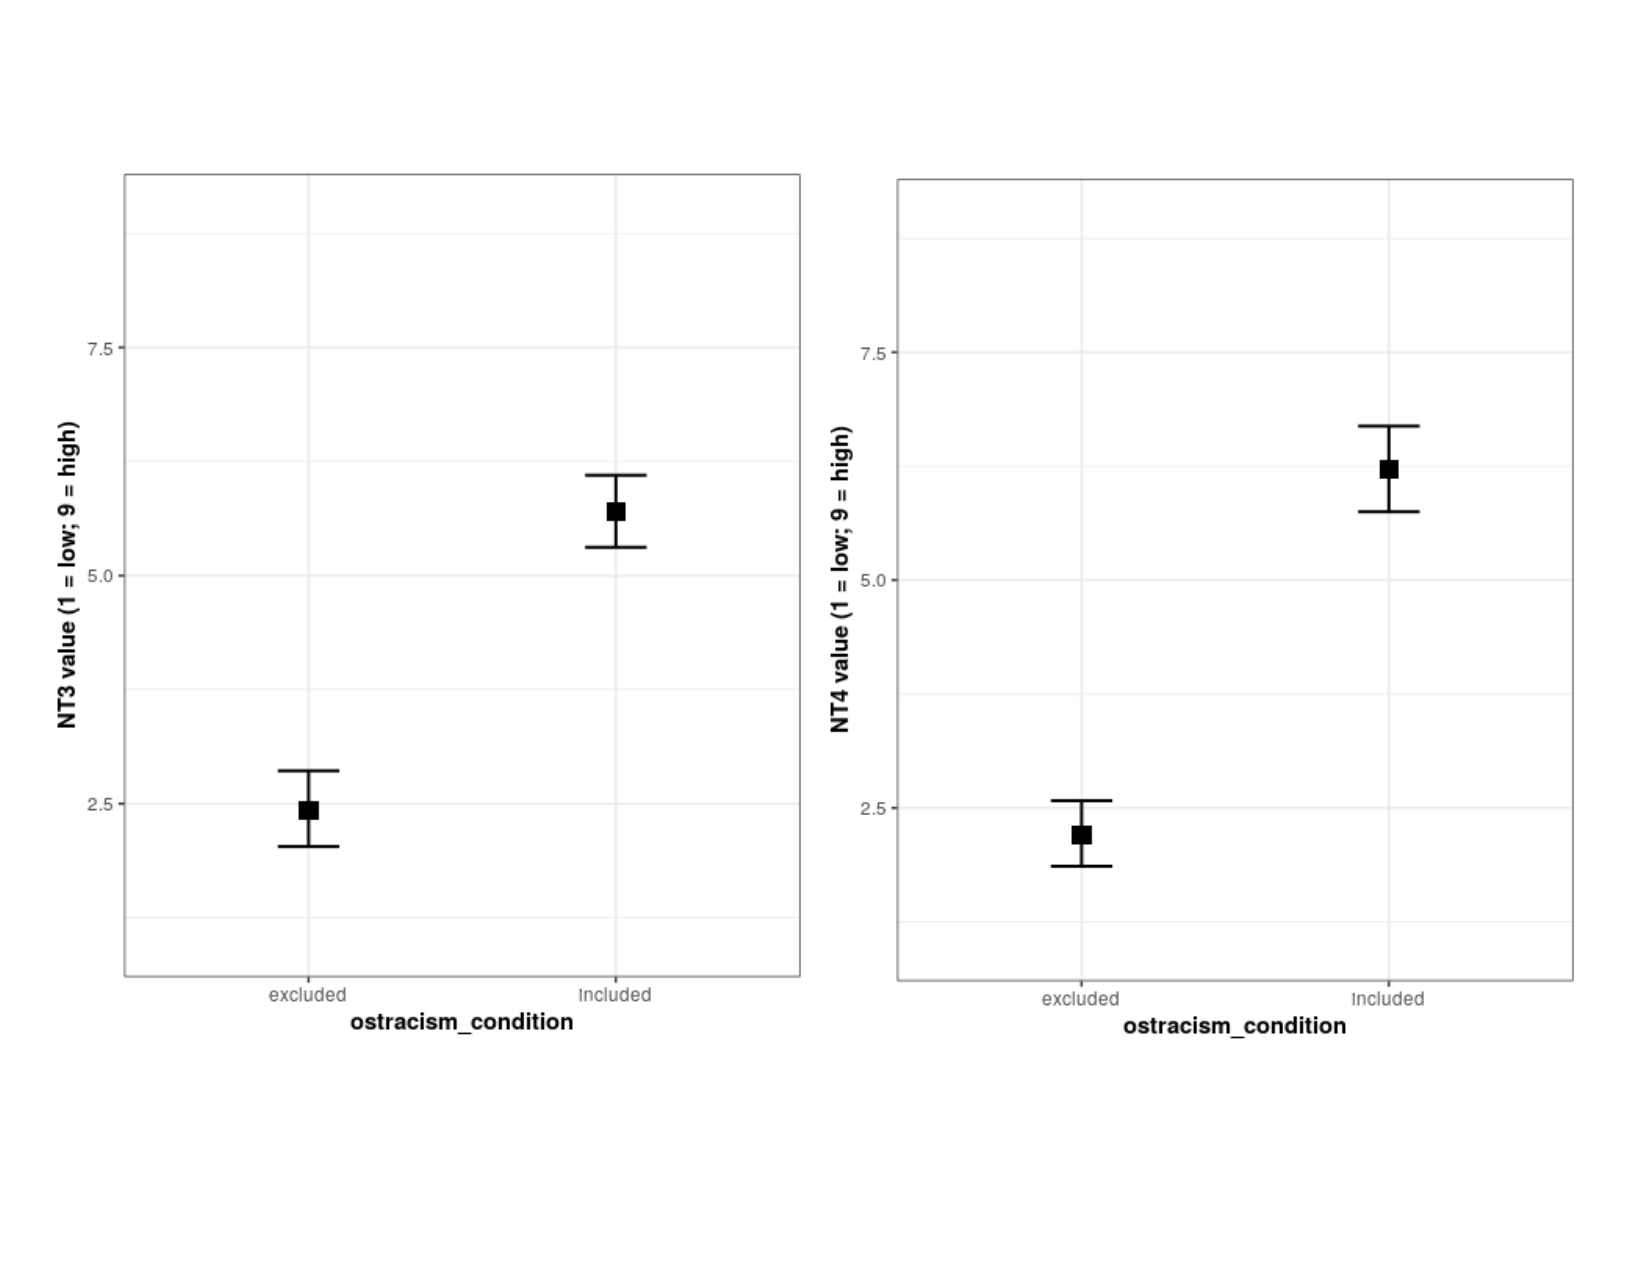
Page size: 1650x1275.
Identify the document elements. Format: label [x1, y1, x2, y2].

picture [47, 163, 812, 1047]
picture [821, 168, 1585, 1051]
